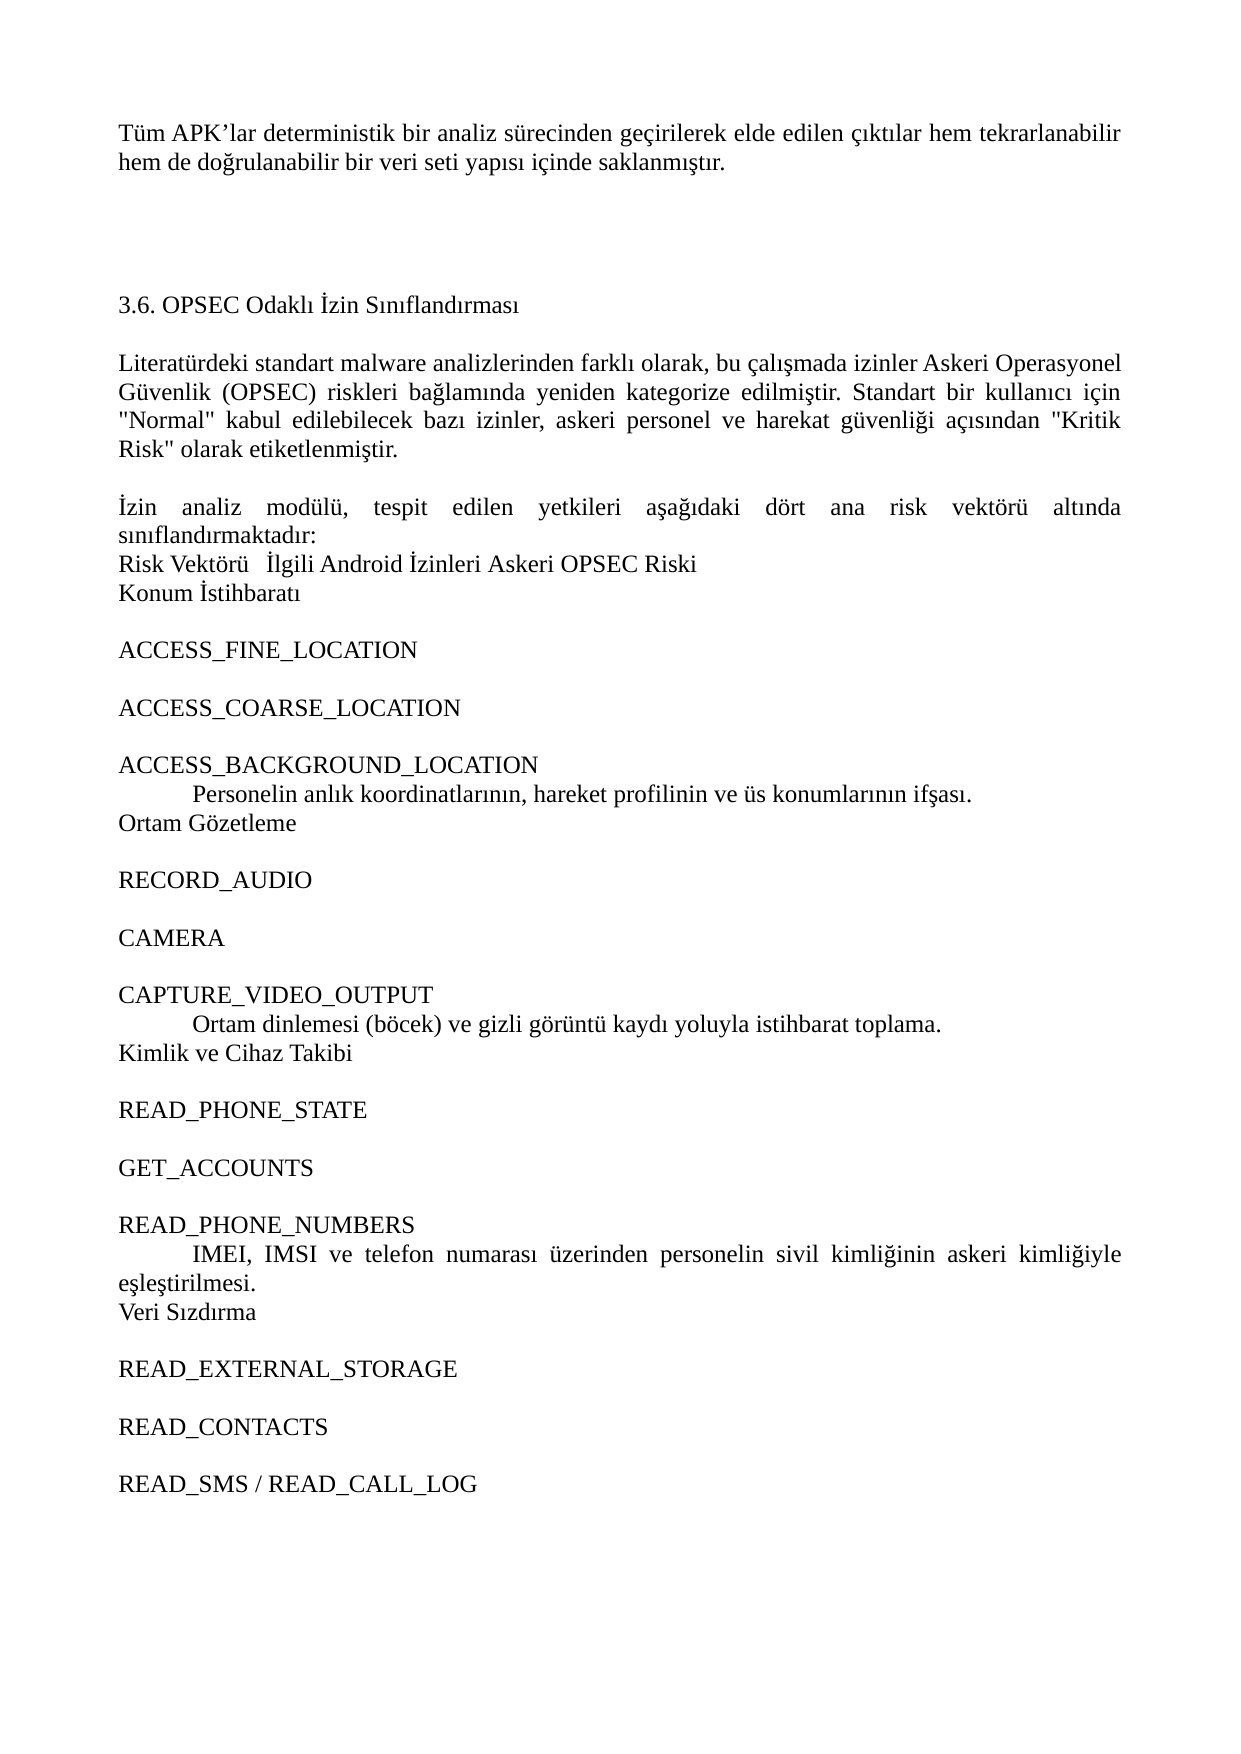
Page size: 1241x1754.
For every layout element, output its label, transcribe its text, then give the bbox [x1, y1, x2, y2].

text ACCESS_COARSE_LOCATION [118, 693, 1122, 722]
text Personelin anlık koordinatlarının, hareket profilinin ve üs konumlarının ifşası. [118, 779, 1122, 808]
text Kimlik ve Cihaz Takibi [118, 1038, 1122, 1067]
text Literatürdeki standart malware analizlerinden farklı olarak, bu çalışmada izinler Askeri Operasyonel Güvenlik (OPSEC) riskleri bağlamında yeniden kategorize edilmiştir. Standart bir kullanıcı için "Normal" kabul edilebilecek bazı izinler, askeri personel ve harekat güvenliği açısından "Kritik Risk" olarak etiketlenmiştir. [118, 348, 1122, 463]
text READ_PHONE_STATE [118, 1096, 1122, 1124]
text 3.6. OPSEC Odaklı İzin Sınıflandırması [118, 291, 1122, 319]
text GET_ACCOUNTS [118, 1153, 1122, 1182]
text RECORD_AUDIO [118, 866, 1122, 894]
text READ_EXTERNAL_STORAGE [118, 1354, 1122, 1383]
text IMEI, IMSI ve telefon numarası üzerinden personelin sivil kimliğinin askeri kimliğiyle eşleştirilmesi. [118, 1239, 1122, 1297]
text Tüm APK’lar deterministik bir analiz sürecinden geçirilerek elde edilen çıktılar hem tekrarlanabilir hem de doğrulanabilir bir veri seti yapısı içinde saklanmıştır. [118, 118, 1122, 176]
text İzin analiz modülü, tespit edilen yetkileri aşağıdaki dört ana risk vektörü altında sınıflandırmaktadır: [118, 492, 1122, 549]
text ACCESS_FINE_LOCATION [118, 636, 1122, 664]
text CAMERA [118, 923, 1122, 952]
text READ_PHONE_NUMBERS [118, 1211, 1122, 1239]
text Konum İstihbaratı [118, 578, 1122, 607]
text ACCESS_BACKGROUND_LOCATION [118, 751, 1122, 779]
text Veri Sızdırma [118, 1297, 1122, 1326]
text Ortam dinlemesi (böcek) ve gizli görüntü kaydı yoluyla istihbarat toplama. [118, 1009, 1122, 1038]
text READ_SMS / READ_CALL_LOG [118, 1469, 1122, 1498]
text CAPTURE_VIDEO_OUTPUT [118, 981, 1122, 1009]
text Risk Vektörü İlgili Android İzinleri Askeri OPSEC Riski [118, 549, 1122, 578]
text Ortam Gözetleme [118, 808, 1122, 837]
text READ_CONTACTS [118, 1412, 1122, 1441]
